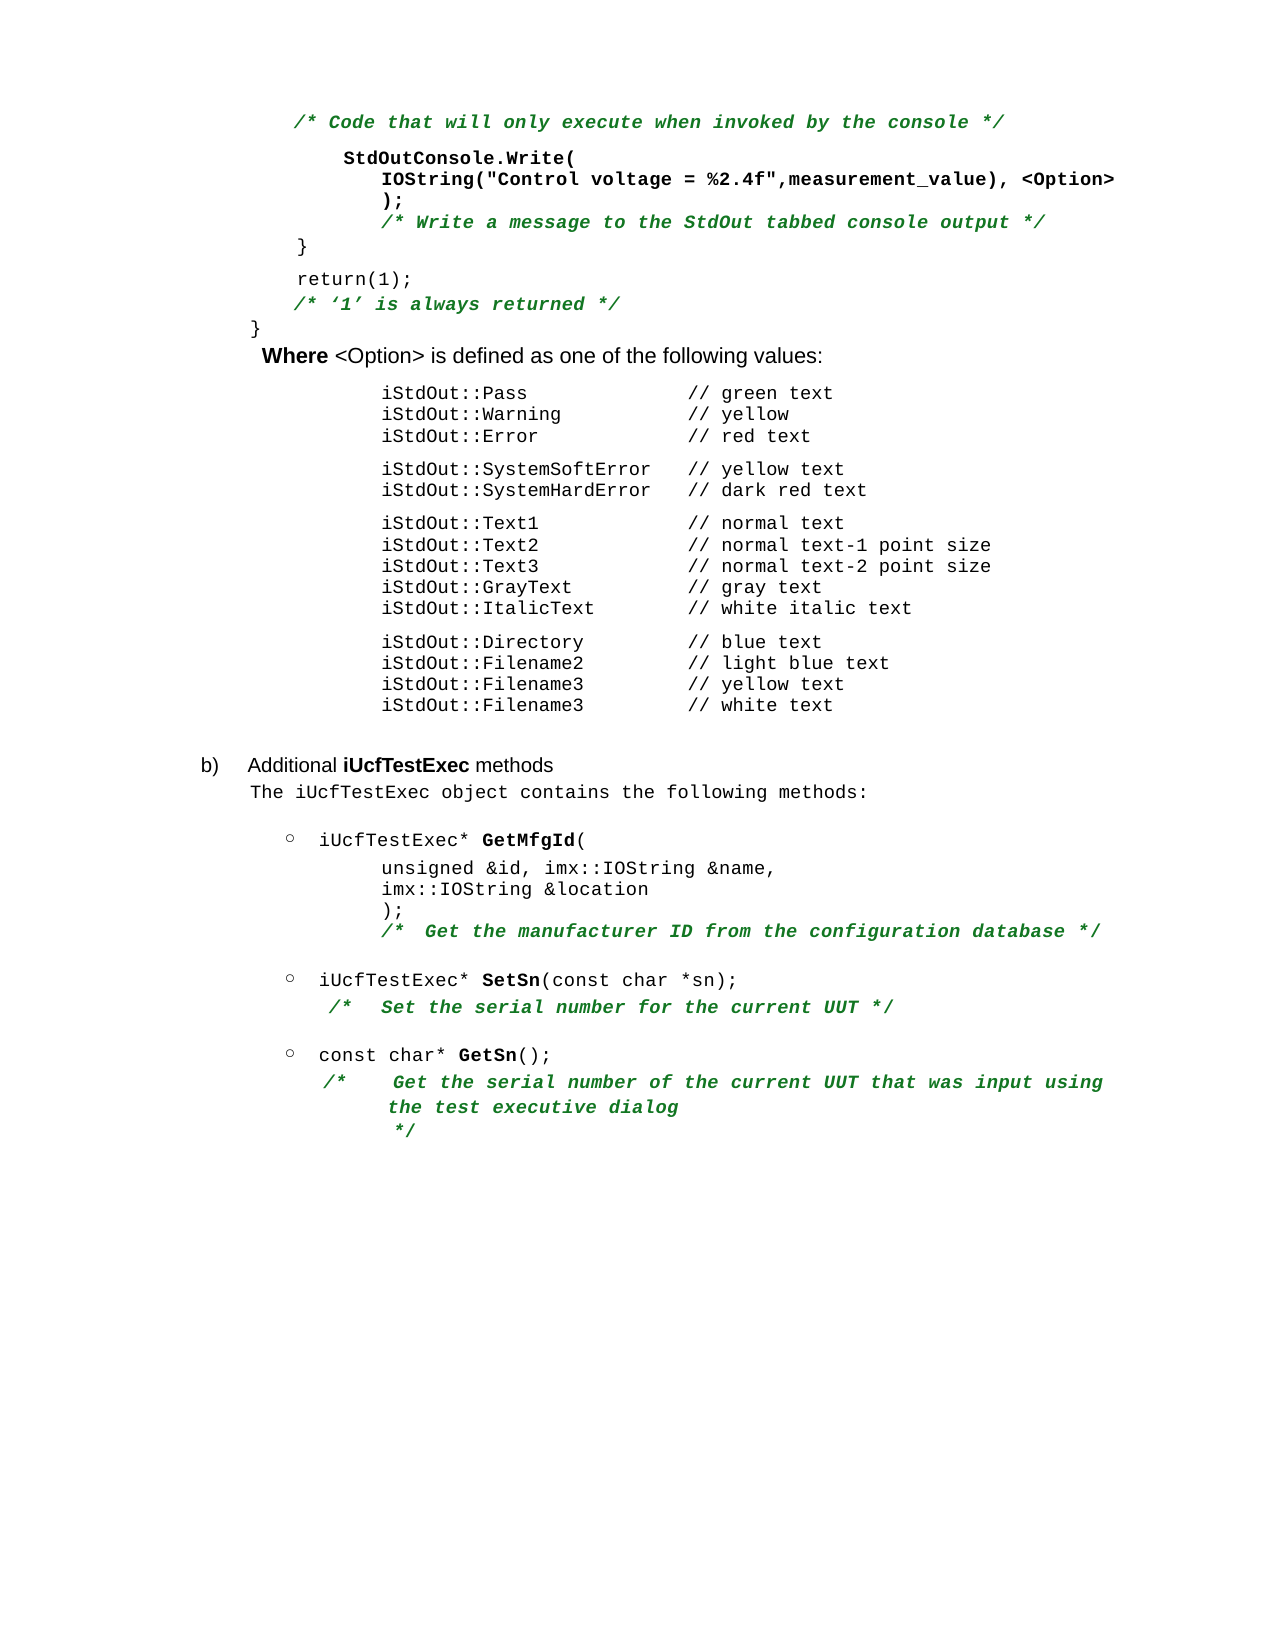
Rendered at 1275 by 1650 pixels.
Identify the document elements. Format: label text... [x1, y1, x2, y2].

text /* Get the manufacturer ID from the configuration database */ [294, 922, 1200, 943]
text unsigned &id, imx::IOString &name, [337, 858, 1200, 880]
text iStdOut::ItalicText // white italic text [381, 599, 1200, 620]
text iStdOut::Error // red text [381, 426, 1200, 448]
text */ [300, 1122, 1200, 1143]
text } [250, 318, 1200, 340]
text iStdOut::Text1 // normal text [381, 514, 1200, 535]
text /* Code that will only execute when invoked by the console */ [294, 112, 1200, 134]
list iUcfTestExec* SetSn(const char *sn); [281, 970, 1200, 992]
text ); [337, 901, 1200, 922]
text iStdOut::Filename3 // white text [381, 696, 1200, 717]
text /* Get the serial number of the current UUT that was input using [300, 1073, 1200, 1094]
text Where <Option> is defined as one of the following values: [250, 343, 1200, 369]
text /* ‘1’ is always returned */ [294, 294, 1200, 316]
text /* Write a message to the StdOut tabbed console output */ [381, 212, 1200, 234]
text iStdOut::Text3 // normal text-2 point size [381, 557, 1200, 578]
text return(1); [250, 270, 1200, 291]
text ); [381, 191, 1200, 212]
text IOString("Control voltage = %2.4f",measurement_value), <Option> [381, 170, 1200, 191]
text The iUcfTestExec object contains the following methods: [250, 783, 1200, 804]
text iStdOut::SystemHardError // dark red text [381, 481, 1200, 502]
text iStdOut::Directory // blue text [381, 632, 1200, 654]
text iStdOut::GrayText // gray text [381, 578, 1200, 599]
text /* Set the serial number for the current UUT */ [294, 998, 1200, 1019]
text } [250, 237, 1200, 258]
text iStdOut::Filename3 // yellow text [381, 675, 1200, 696]
text imx::IOString &location [337, 880, 1200, 901]
text iStdOut::Filename2 // light blue text [381, 654, 1200, 675]
text StdOutConsole.Write( [250, 149, 1200, 170]
text iStdOut::Pass // green text [381, 384, 1200, 405]
text the test executive dialog [387, 1097, 1200, 1119]
text iStdOut::Text2 // normal text-1 point size [381, 535, 1200, 557]
text iStdOut::SystemSoftError // yellow text [381, 460, 1200, 481]
subtitle Additional iUcfTestExec methods [195, 753, 1200, 777]
list const char* GetSn(); [281, 1046, 1200, 1067]
list iUcfTestExec* GetMfgId( [281, 831, 1200, 852]
text iStdOut::Warning // yellow [381, 405, 1200, 426]
